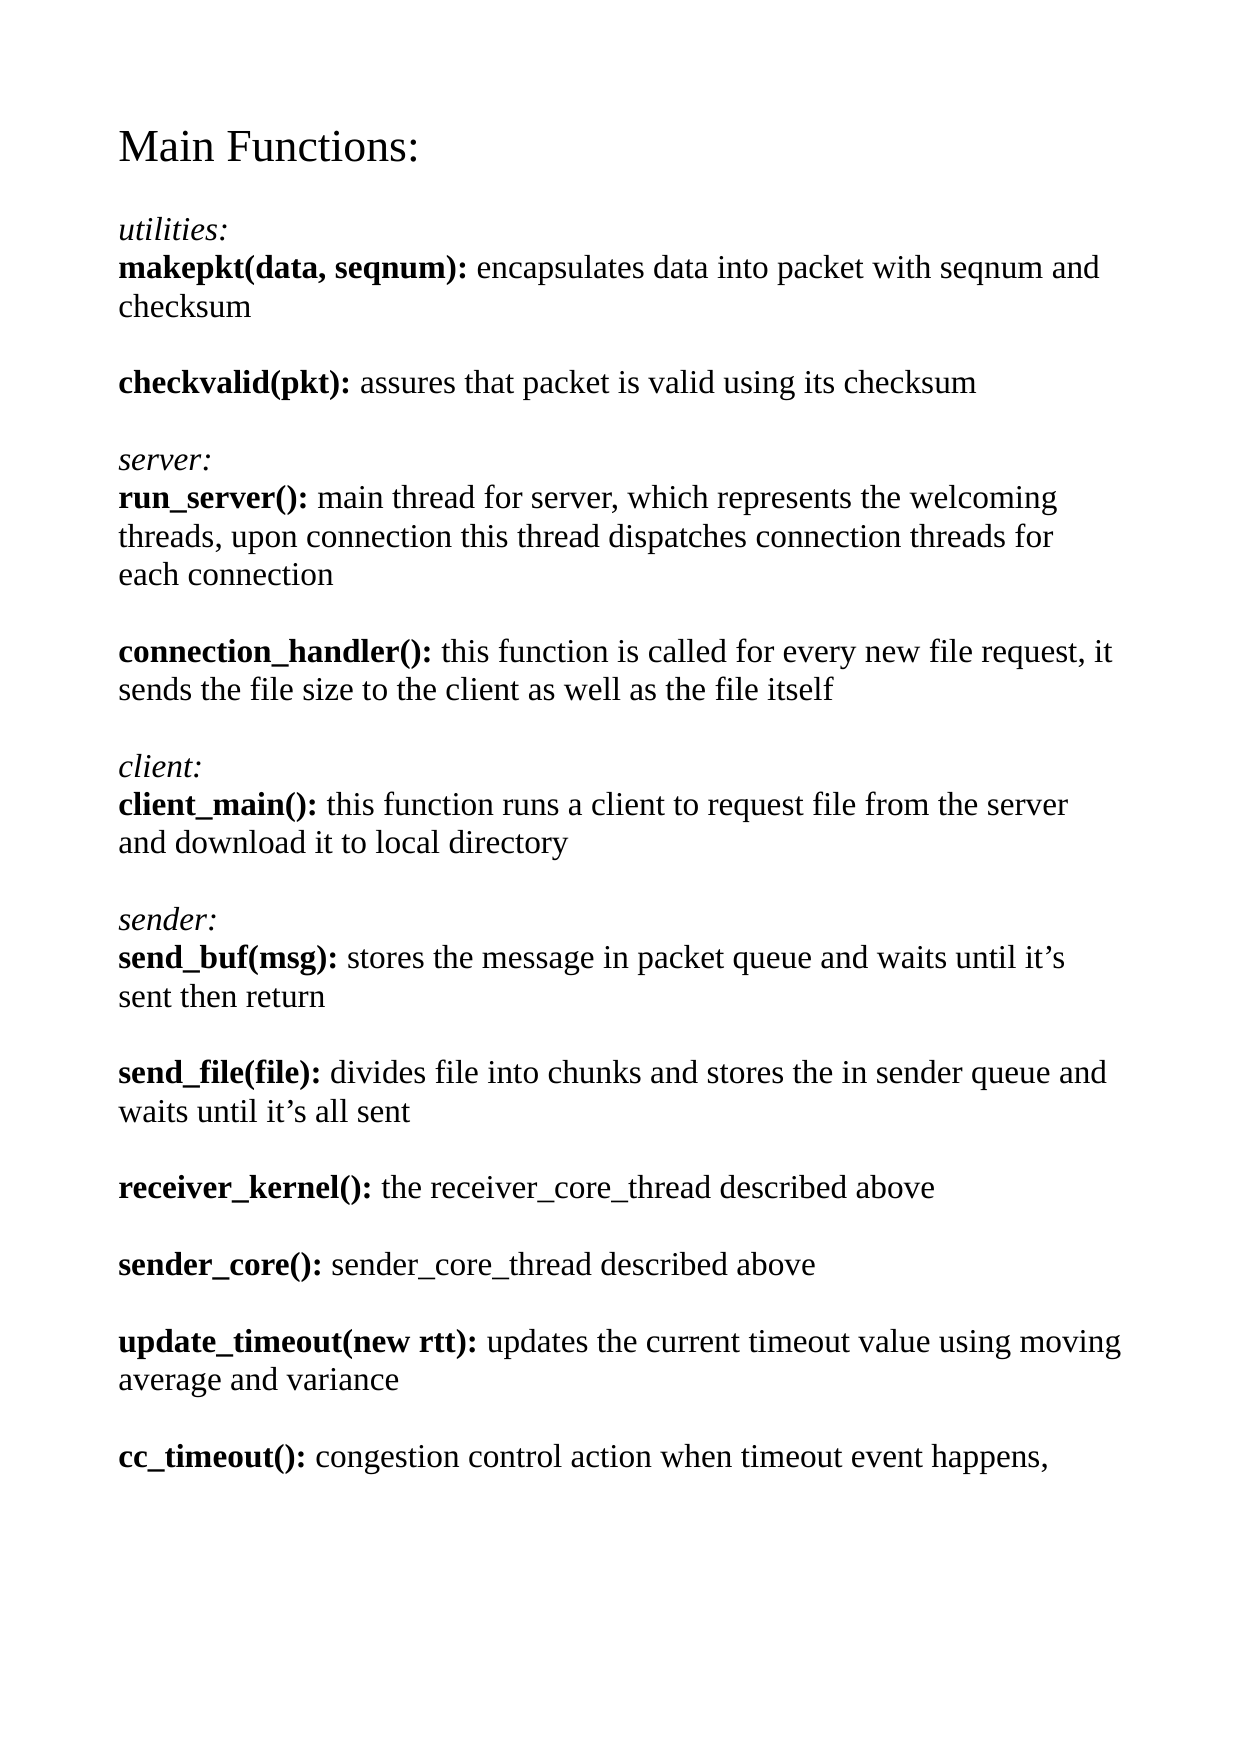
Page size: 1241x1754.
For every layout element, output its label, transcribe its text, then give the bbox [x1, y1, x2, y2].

text sender: [118, 899, 1122, 937]
text send_buf(msg): stores the message in packet queue and waits until it’s sent then return [118, 937, 1122, 1014]
text client_main(): this function runs a client to request file from the server and download it to local directory [118, 784, 1122, 861]
text run_server(): main thread for server, which represents the welcoming threads, upon connection this thread dispatches connection threads for each connection [118, 477, 1122, 592]
text update_timeout(new rtt): updates the current timeout value using moving average and variance [118, 1321, 1122, 1397]
text server: [118, 439, 1122, 477]
text send_file(file): divides file into chunks and stores the in sender queue and waits until it’s all sent [118, 1052, 1122, 1129]
text cc_timeout(): congestion control action when timeout event happens, [118, 1436, 1122, 1474]
text checkvalid(pkt): assures that packet is valid using its checksum [118, 362, 1122, 401]
text sender_core(): sender_core_thread described above [118, 1244, 1122, 1282]
text makepkt(data, seqnum): encapsulates data into packet with seqnum and checksum [118, 247, 1122, 324]
text utilities: [118, 209, 1122, 247]
text Main Functions: [118, 118, 1122, 171]
text client: [118, 746, 1122, 784]
text connection_handler(): this function is called for every new file request, it sends the file size to the client as well as the file itself [118, 631, 1122, 707]
text receiver_kernel(): the receiver_core_thread described above [118, 1167, 1122, 1206]
